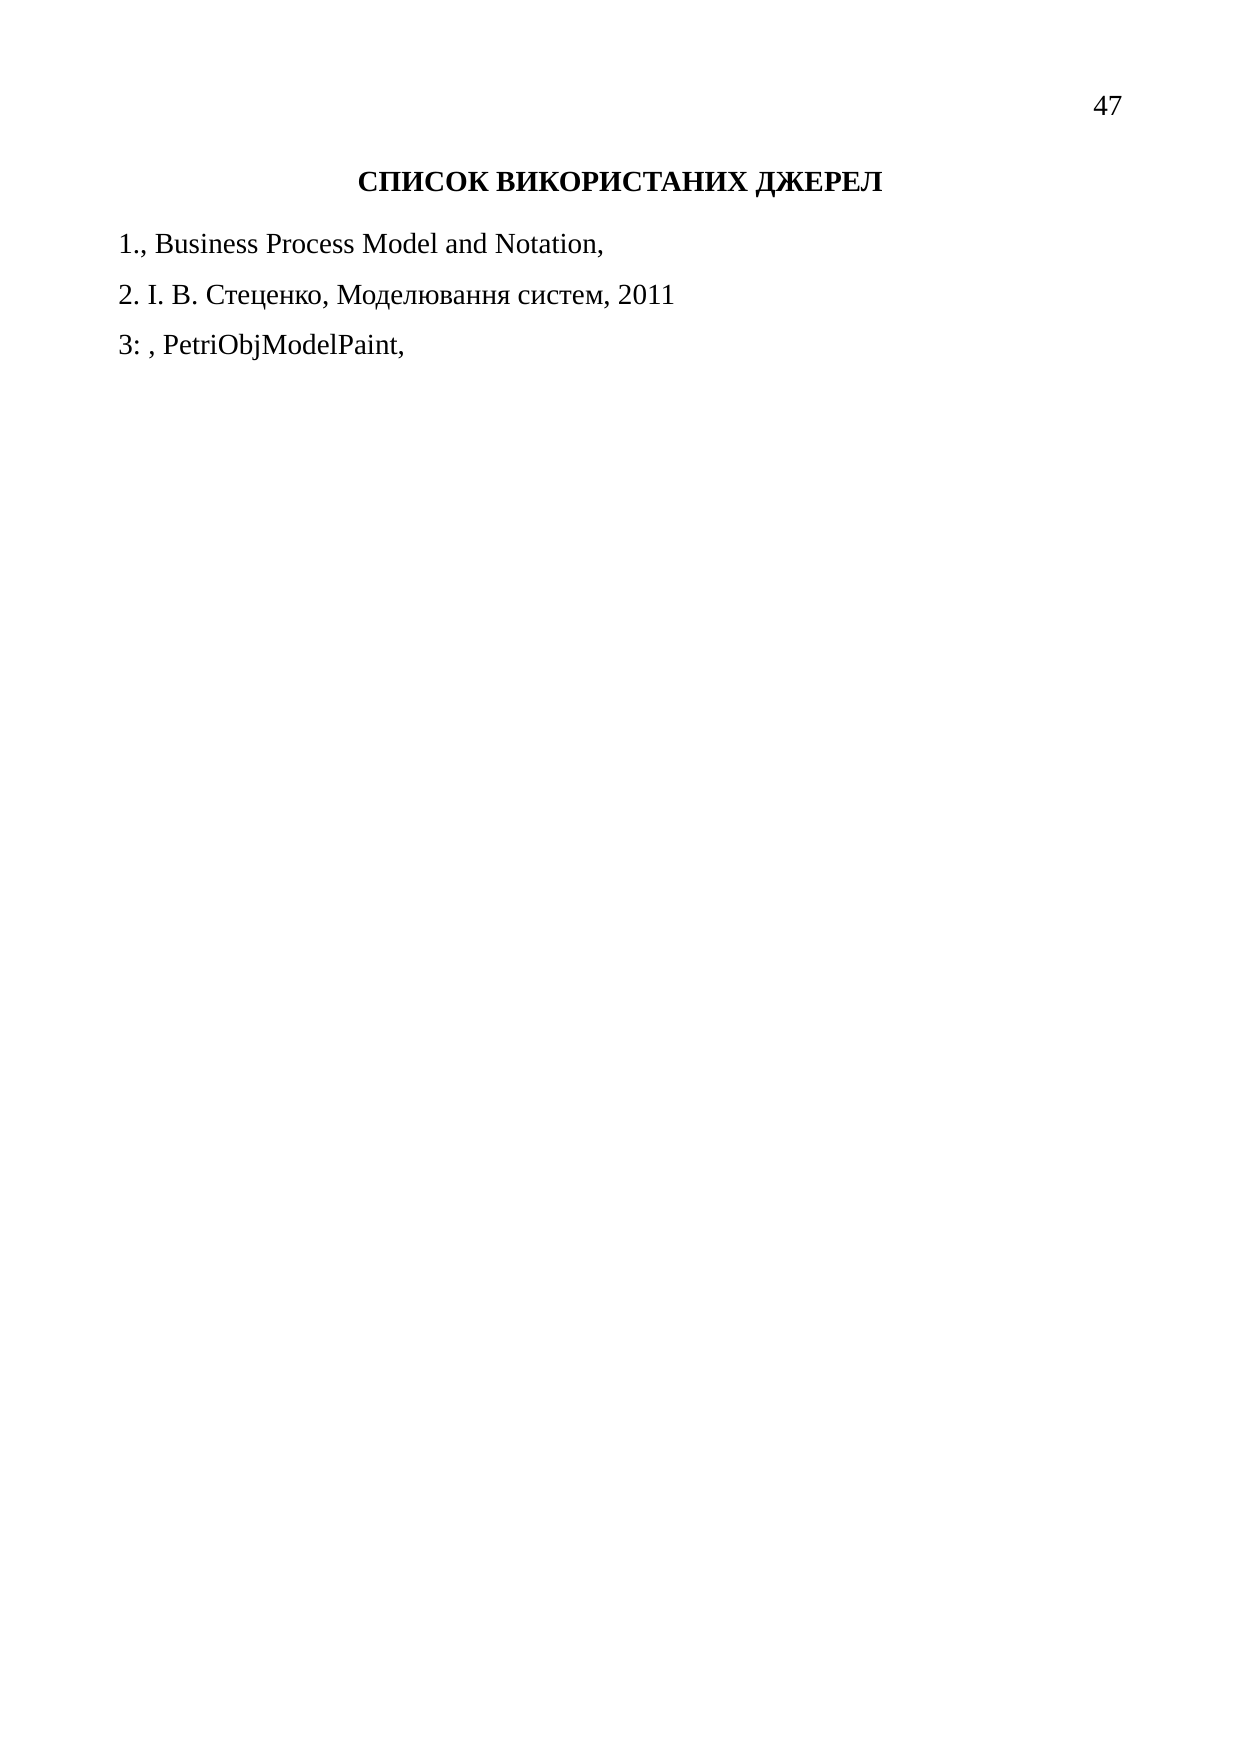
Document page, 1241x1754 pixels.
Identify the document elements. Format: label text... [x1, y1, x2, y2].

text 3: , PetriObjModelPaint, [118, 327, 1122, 361]
subtitle Список використаних джерел [118, 164, 1122, 197]
text 2. І. В. Стеценко, Моделювання систем, 2011 [118, 277, 1122, 310]
text 1., Business Process Model and Notation, [118, 227, 1122, 260]
